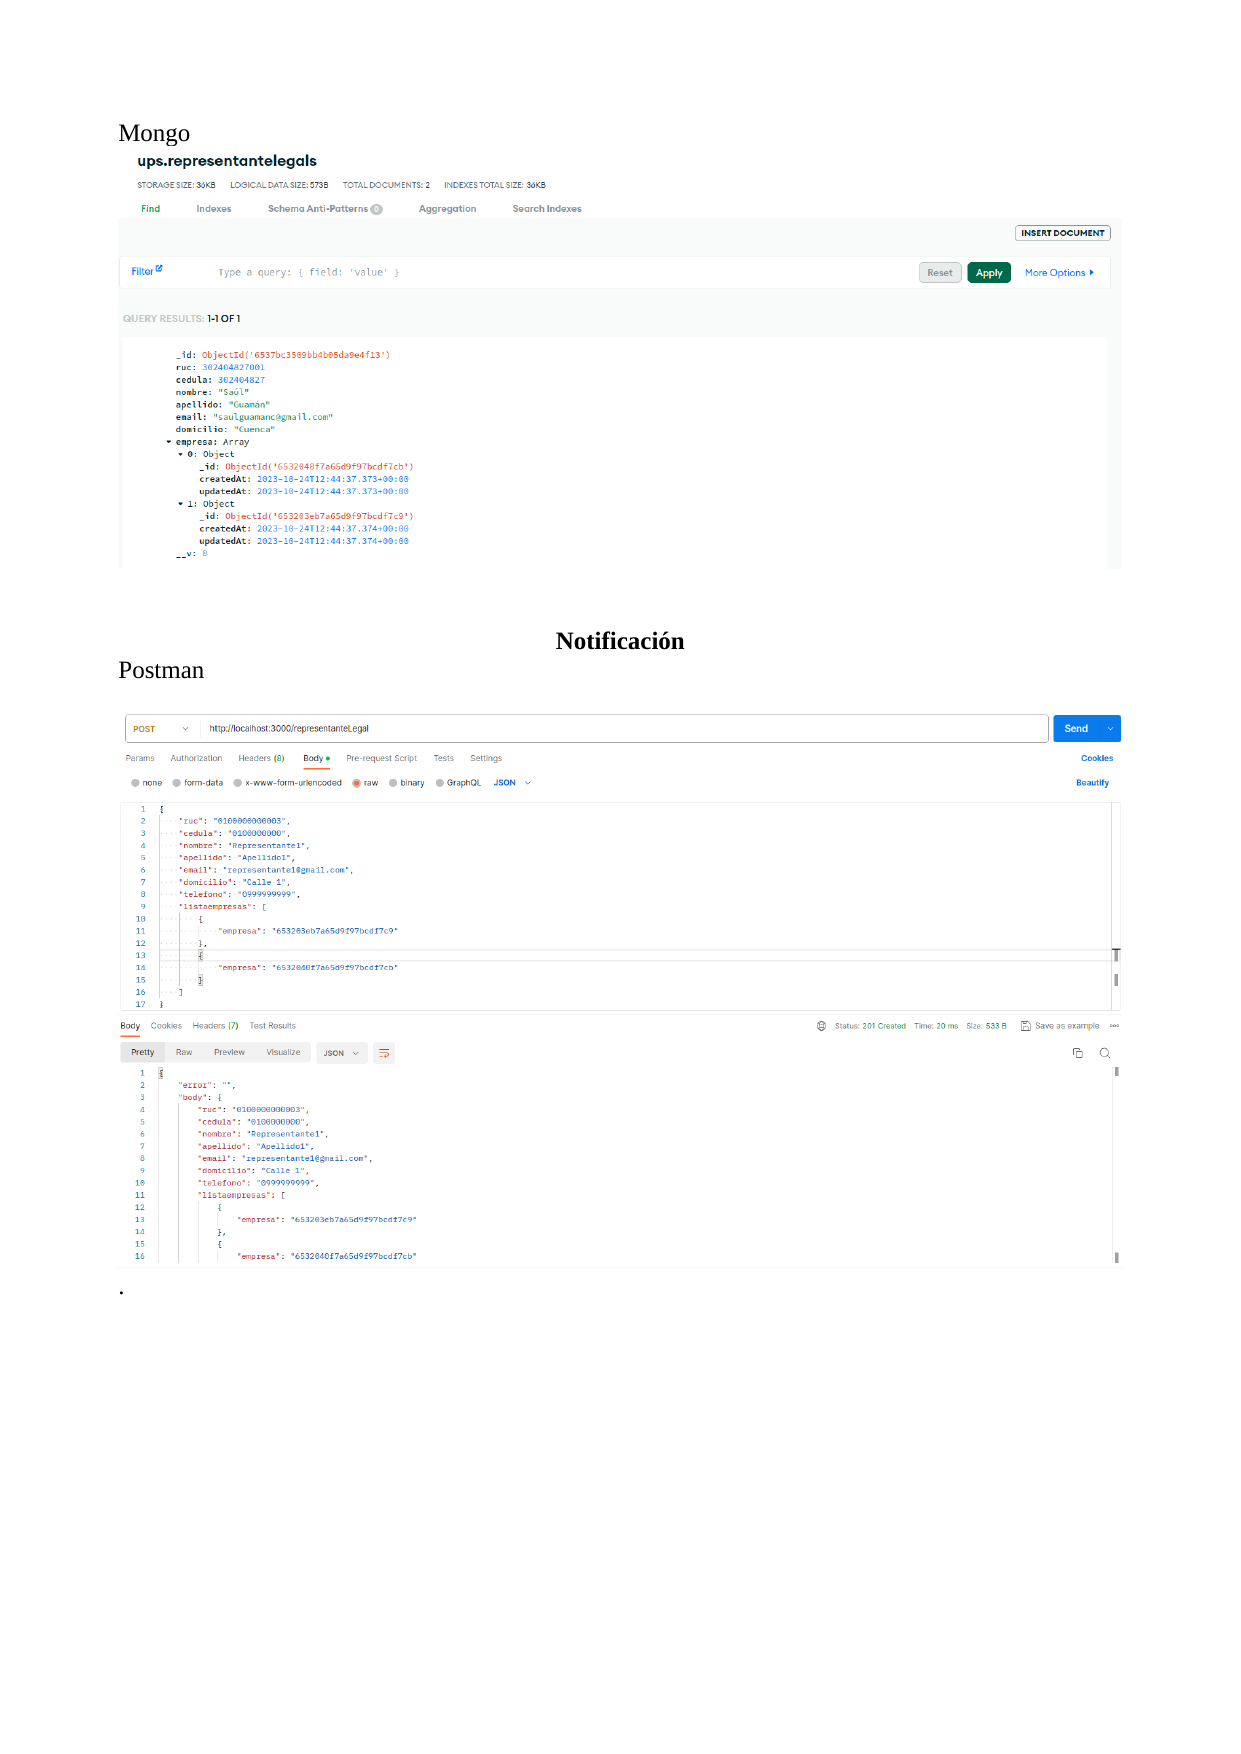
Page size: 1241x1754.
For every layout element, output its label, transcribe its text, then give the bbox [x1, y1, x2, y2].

text . [118, 1272, 1122, 1300]
text Mongo [118, 118, 1122, 146]
text Postman [118, 655, 1122, 684]
text Notificación [118, 626, 1122, 655]
picture [118, 712, 1123, 1272]
picture [118, 146, 1123, 569]
